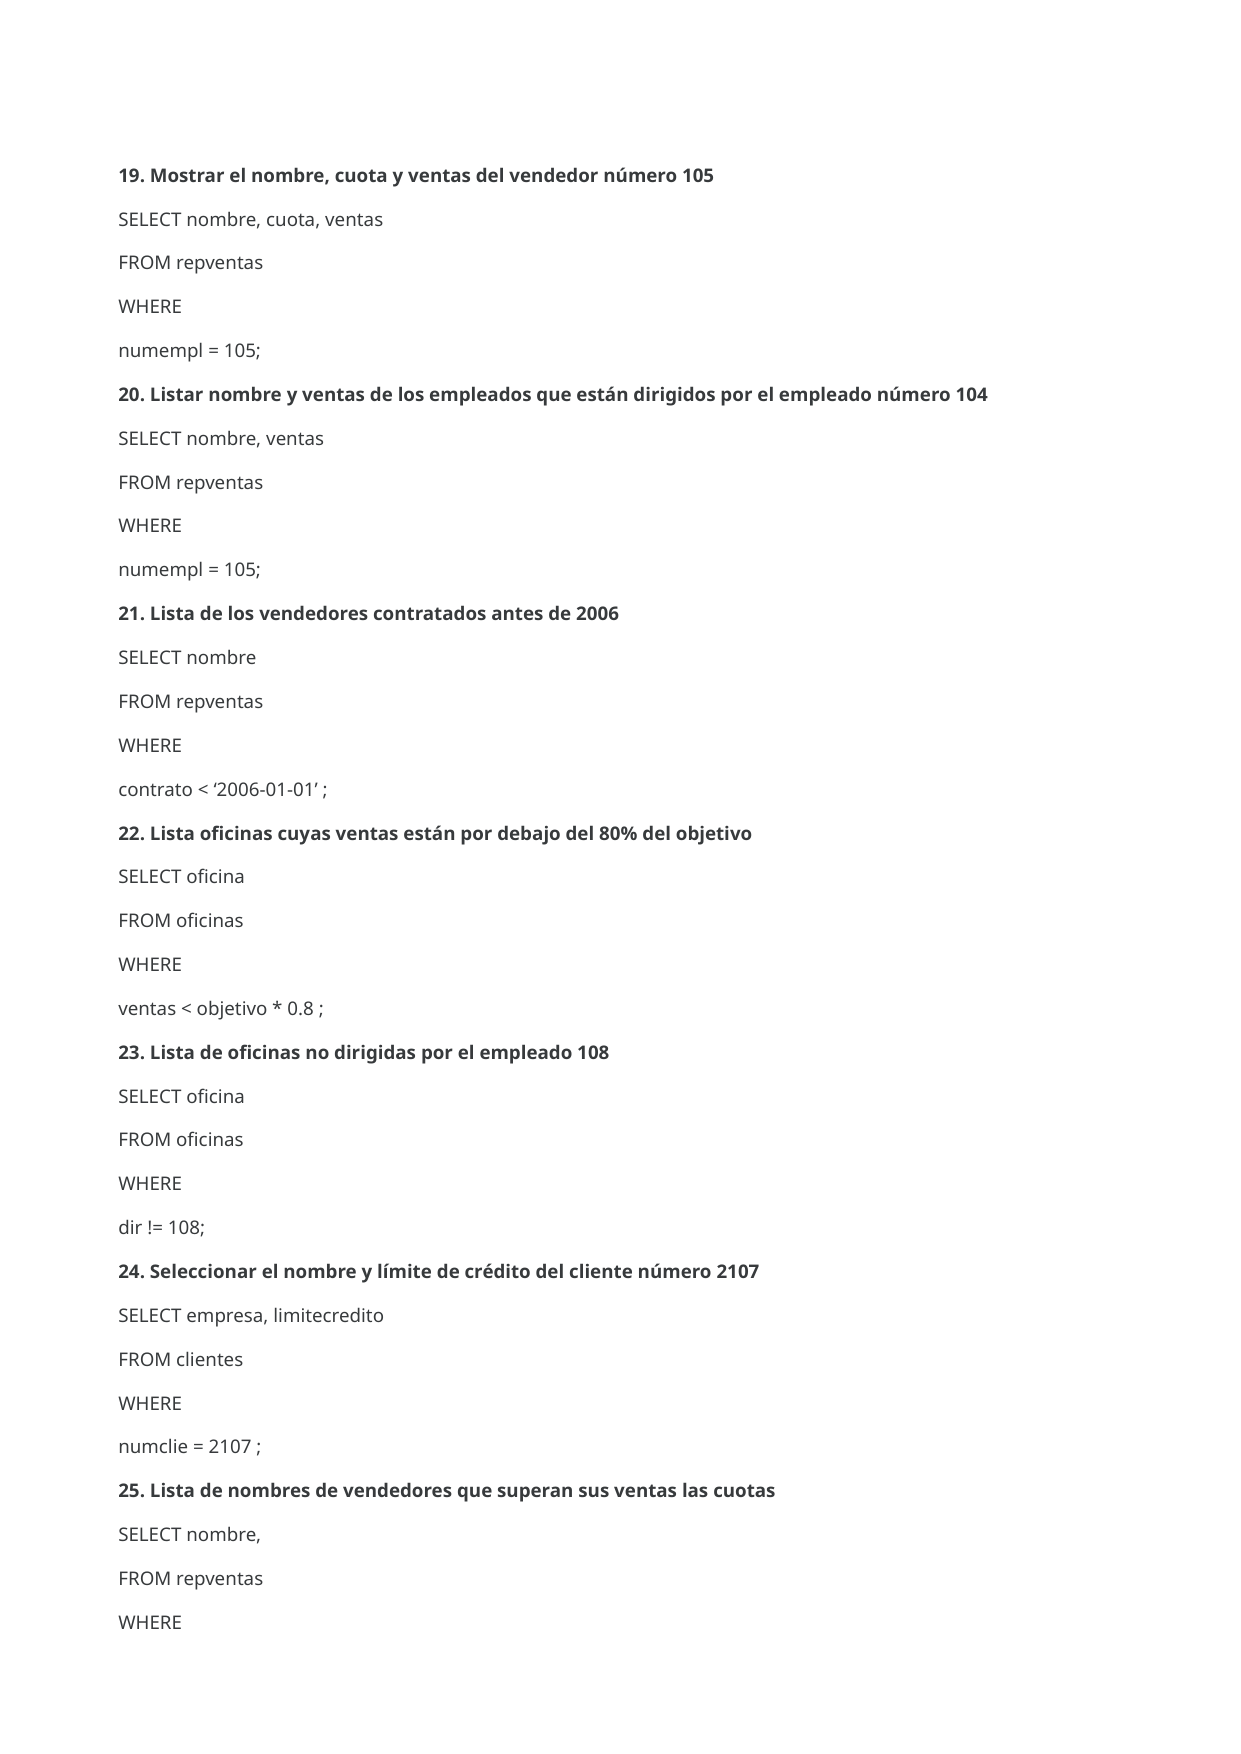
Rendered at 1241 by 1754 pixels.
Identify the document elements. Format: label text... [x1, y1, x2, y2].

text 25. Lista de nombres de vendedores que superan sus ventas las cuotas [118, 1478, 1122, 1503]
text WHERE [118, 1609, 1122, 1635]
text SELECT nombre, ventas [118, 425, 1122, 451]
text FROM repventas [118, 1565, 1122, 1591]
text WHERE [118, 1390, 1122, 1415]
text 24. Seleccionar el nombre y límite de crédito del cliente número 2107 [118, 1258, 1122, 1284]
text FROM repventas [118, 688, 1122, 714]
text 20. Listar nombre y ventas de los empleados que están dirigidos por el empleado número 104 [118, 381, 1122, 407]
text WHERE [118, 1171, 1122, 1196]
text 21. Lista de los vendedores contratados antes de 2006 [118, 601, 1122, 626]
text dir != 108; [118, 1214, 1122, 1240]
text FROM clientes [118, 1346, 1122, 1372]
text ventas < objetivo * 0.8 ; [118, 995, 1122, 1021]
text WHERE [118, 951, 1122, 977]
text 19. Mostrar el nombre, cuota y ventas del vendedor número 105 [118, 162, 1122, 187]
text contrato < ‘2006-01-01’ ; [118, 776, 1122, 801]
text numclie = 2107 ; [118, 1434, 1122, 1459]
text SELECT empresa, limitecredito [118, 1302, 1122, 1328]
text WHERE [118, 513, 1122, 538]
text FROM repventas [118, 250, 1122, 275]
text FROM oficinas [118, 1127, 1122, 1152]
text SELECT nombre [118, 644, 1122, 670]
text SELECT oficina [118, 1083, 1122, 1108]
text SELECT nombre, [118, 1521, 1122, 1547]
text WHERE [118, 293, 1122, 319]
text SELECT oficina [118, 864, 1122, 889]
text SELECT nombre, cuota, ventas [118, 206, 1122, 231]
text numempl = 105; [118, 557, 1122, 582]
text WHERE [118, 732, 1122, 758]
text numempl = 105; [118, 337, 1122, 363]
text 22. Lista oficinas cuyas ventas están por debajo del 80% del objetivo [118, 820, 1122, 845]
text FROM repventas [118, 469, 1122, 494]
text FROM oficinas [118, 907, 1122, 933]
text 23. Lista de oficinas no dirigidas por el empleado 108 [118, 1039, 1122, 1064]
